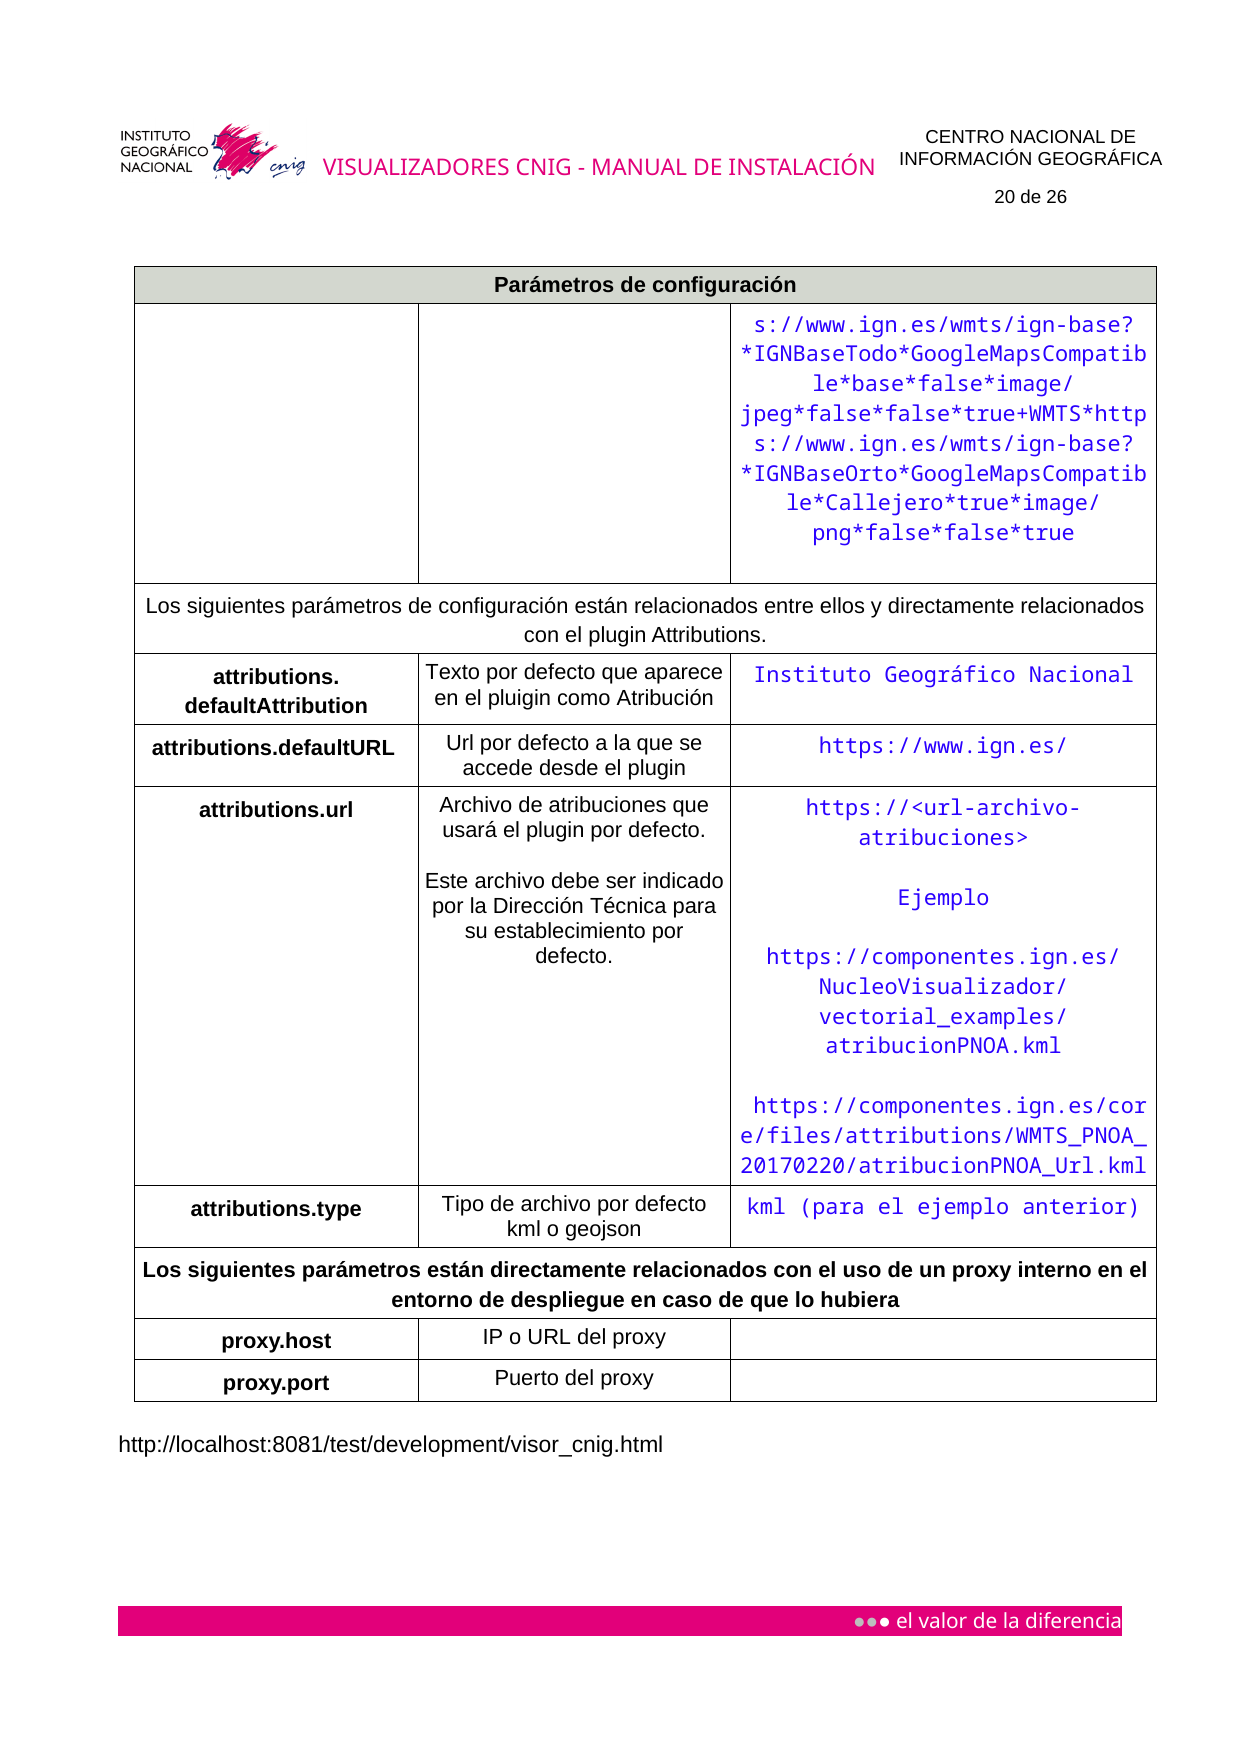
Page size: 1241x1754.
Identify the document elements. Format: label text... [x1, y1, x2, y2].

table_cell s://www.ign.es/wmts/ign-base?*IGNBaseTodo*GoogleMapsCompatible*base*false*image/jpeg*false*false*true+WMTS*https://www.ign.es/wmts/ign-base?*IGNBaseOrto*GoogleMapsCompatible*Callejero*true*image/png*false*false*true [731, 304, 1156, 582]
table_cell kml (para el ejemplo anterior) [731, 1186, 1156, 1247]
table_cell Archivo de atribuciones que usará el plugin por defecto. Este archivo debe ser indicado por la Dirección Técnica para su establecimiento por defecto. [419, 787, 730, 1185]
picture [118, 118, 307, 183]
table_cell proxy.host [135, 1319, 418, 1359]
table_cell proxy.port [135, 1360, 418, 1401]
table_cell IP o URL del proxy [419, 1319, 730, 1359]
table_cell Los siguientes parámetros están directamente relacionados con el uso de un proxy interno en el entorno de despliegue en caso de que lo hubiera [135, 1248, 1156, 1318]
table_header Parámetros de configuración [135, 267, 1156, 303]
table_cell [731, 1360, 1156, 1401]
table_cell attributions.type [135, 1186, 418, 1247]
table_cell attributions. defaultAttribution [135, 654, 418, 724]
table_cell Puerto del proxy [419, 1360, 730, 1401]
table_cell Url por defecto a la que se accede desde el plugin [419, 725, 730, 786]
table_cell Texto por defecto que aparece en el pluigin como Atribución [419, 654, 730, 724]
text http://localhost:8081/test/development/visor_cnig.html [118, 1431, 1122, 1457]
table_cell https://<url-archivo-atribuciones> Ejemplo https://componentes.ign.es/NucleoVisualizador/vectorial_examples/atribucionPNOA.kml https://componentes.ign.es/core/files/attributions/WMTS_PNOA_20170220/atribucionPNOA_Url.kml [731, 787, 1156, 1185]
table_cell Los siguientes parámetros de configuración están relacionados entre ellos y directamente relacionados con el plugin Attributions. [135, 584, 1156, 653]
table_cell [731, 1319, 1156, 1359]
table_cell attributions.defaultURL [135, 725, 418, 786]
table_cell Instituto Geográfico Nacional [731, 654, 1156, 724]
table_cell Tipo de archivo por defecto kml o geojson [419, 1186, 730, 1247]
table_cell attributions.url [135, 787, 418, 1185]
table_cell [419, 304, 730, 582]
table_cell https://www.ign.es/ [731, 725, 1156, 786]
table_cell [135, 304, 418, 582]
